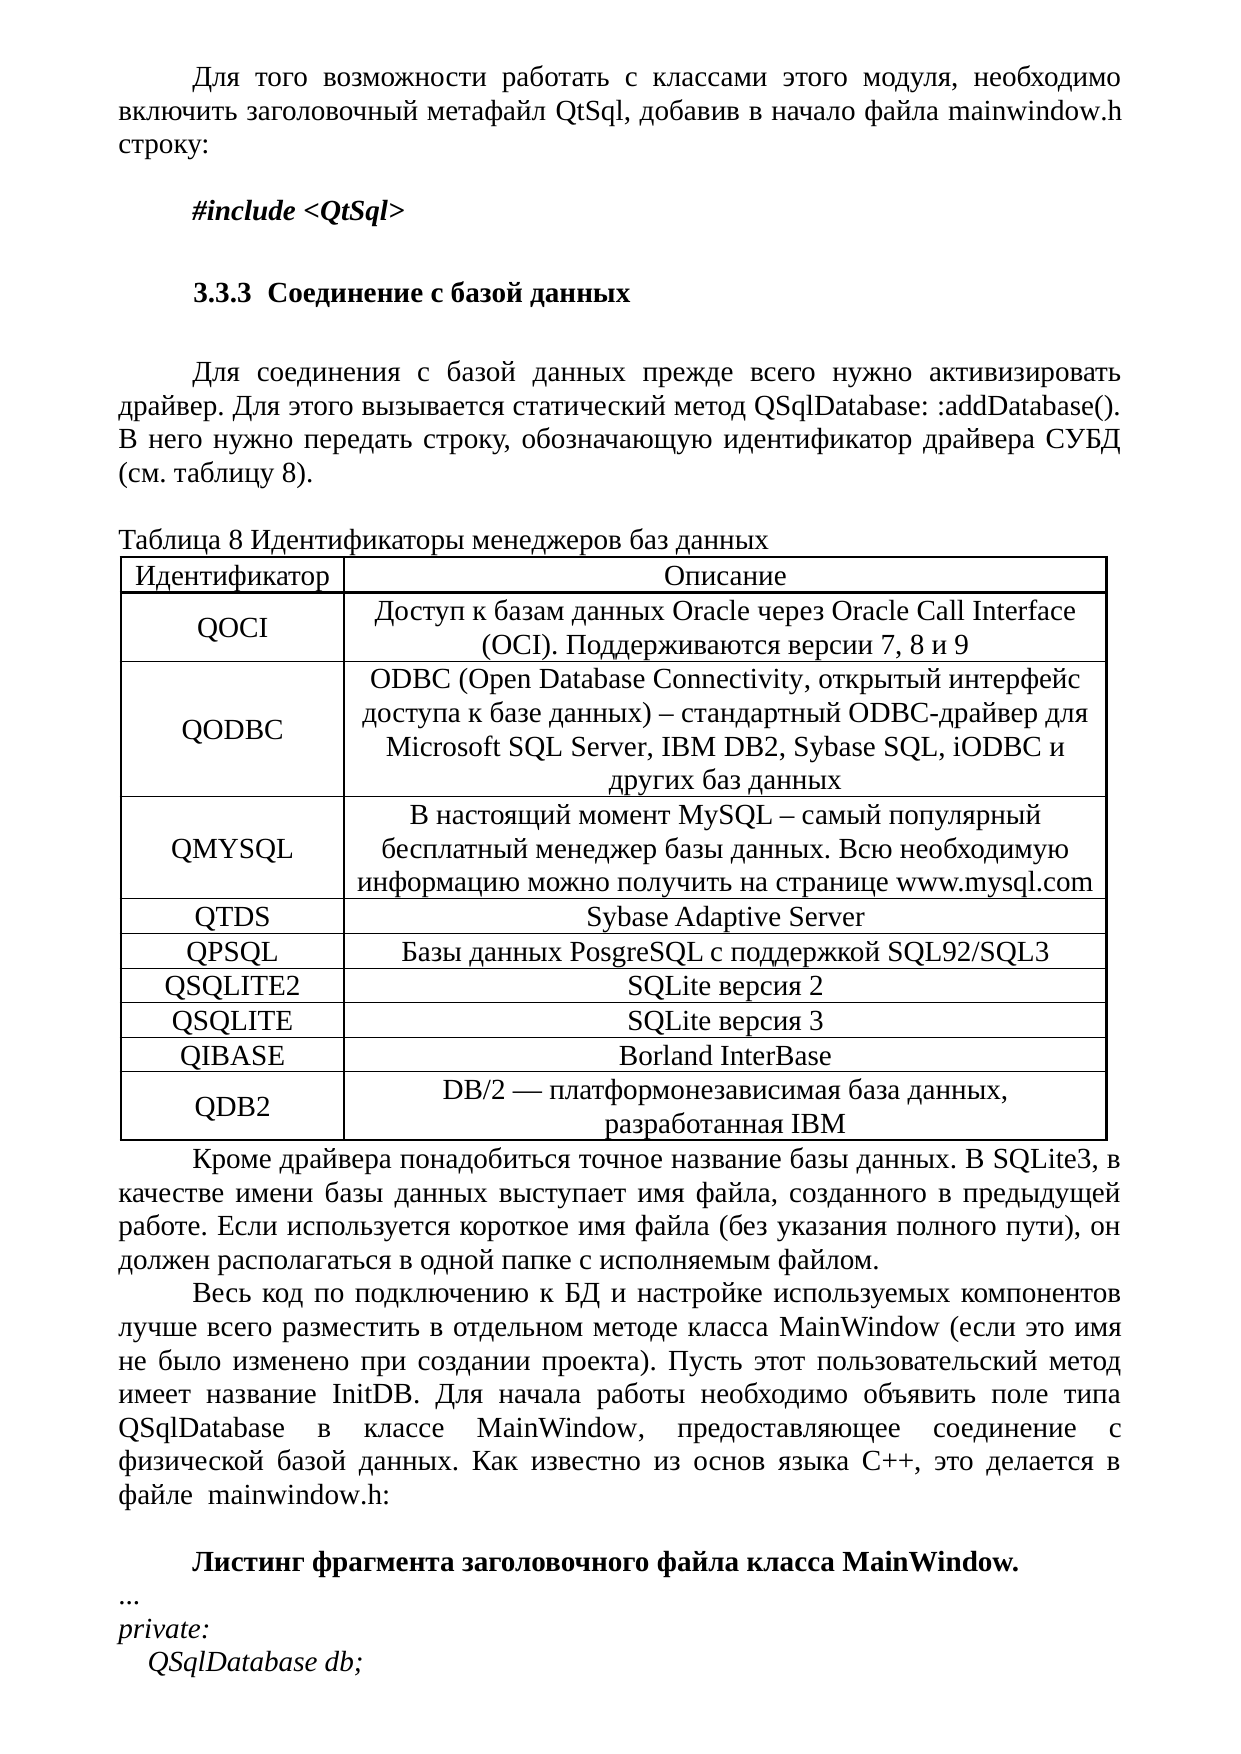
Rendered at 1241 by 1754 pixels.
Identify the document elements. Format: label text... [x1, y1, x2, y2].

table_header Описание [345, 558, 1105, 591]
text Таблица 8 Идентификаторы менеджеров баз данных [118, 522, 1122, 556]
text Кроме драйвера понадобиться точное название базы данных. В SQLite3, в качестве имени базы данных выступает имя файла, созданного в предыдущей работе. Если используется короткое имя файла (без указания полного пути), он должен располагаться в одной папке с исполняемым файлом. [118, 1141, 1122, 1276]
table_cell QMYSQL [122, 797, 343, 898]
text Для того возможности работать с классами этого модуля, необходимо включить заголовочный метафайл QtSql, добавив в начало файла mainwindow.h строку: [118, 59, 1122, 160]
table_header Идентификатор [122, 558, 343, 591]
table_cell QDB2 [122, 1072, 343, 1139]
table_cell QOCI [122, 594, 343, 661]
text Листинг фрагмента заголовочного файла класса MainWindow. [118, 1544, 1122, 1577]
table_cell QTDS [122, 899, 343, 933]
table_cell SQLite версия 2 [345, 969, 1105, 1002]
table_cell Sybase Adaptive Server [345, 899, 1105, 933]
text #include <QtSql> [118, 193, 1122, 227]
table_cell QODBC [122, 662, 343, 796]
text Весь код по подключению к БД и настройке используемых компонентов лучше всего разместить в отдельном методе класса MainWindow (если это имя не было изменено при создании проекта). Пусть этот пользовательский метод имеет название InitDB. Для начала работы необходимо объявить поле типа QSqlDatabase в классе MainWindow, предоставляющее соединение с физической базой данных. Как известно из основ языка C++, это делается в файле mainwindow.h: [118, 1276, 1122, 1510]
table_cell Доступ к базам данных Oracle через Oracle Call Interface (OCI). Поддерживаются версии 7, 8 и 9 [345, 594, 1105, 661]
subtitle Соединение с базой данных [193, 275, 1122, 308]
table_cell QSQLITE [122, 1003, 343, 1037]
table_cell В настоящий момент MySQL – самый популярный бесплатный менеджер базы данных. Всю необходимую информацию можно получить на странице www.mysql.com [345, 797, 1105, 898]
table_cell QSQLITE2 [122, 969, 343, 1002]
text QSqlDatabase db; [118, 1644, 1122, 1678]
table_cell ODBC (Open Database Connectivity, открытый интерфейс доступа к базе данных) – стандартный ODBC-драйвер для Microsoft SQL Server, IBM DB2, Sybase SQL, iODBC и других баз данных [345, 662, 1105, 796]
table_cell Базы данных PosgreSQL с поддержкой SQL92/SQL3 [345, 934, 1105, 967]
text Для соединения с базой данных прежде всего нужно активизировать драйвер. Для этого вызывается статический метод QSqlDatabase: :addDatabase(). В него нужно передать строку, обозначающую идентификатор драйвера СУБД (см. таблицу 8). [118, 354, 1122, 489]
table_cell DB/2 — платформонезависимая база данных, разработанная IBM [345, 1072, 1105, 1139]
text private: [118, 1611, 1122, 1644]
table_cell Borland InterBase [345, 1038, 1105, 1071]
table_cell QPSQL [122, 934, 343, 967]
text ... [118, 1577, 1122, 1611]
table_cell QIBASE [122, 1038, 343, 1071]
table_cell SQLite версия 3 [345, 1003, 1105, 1037]
